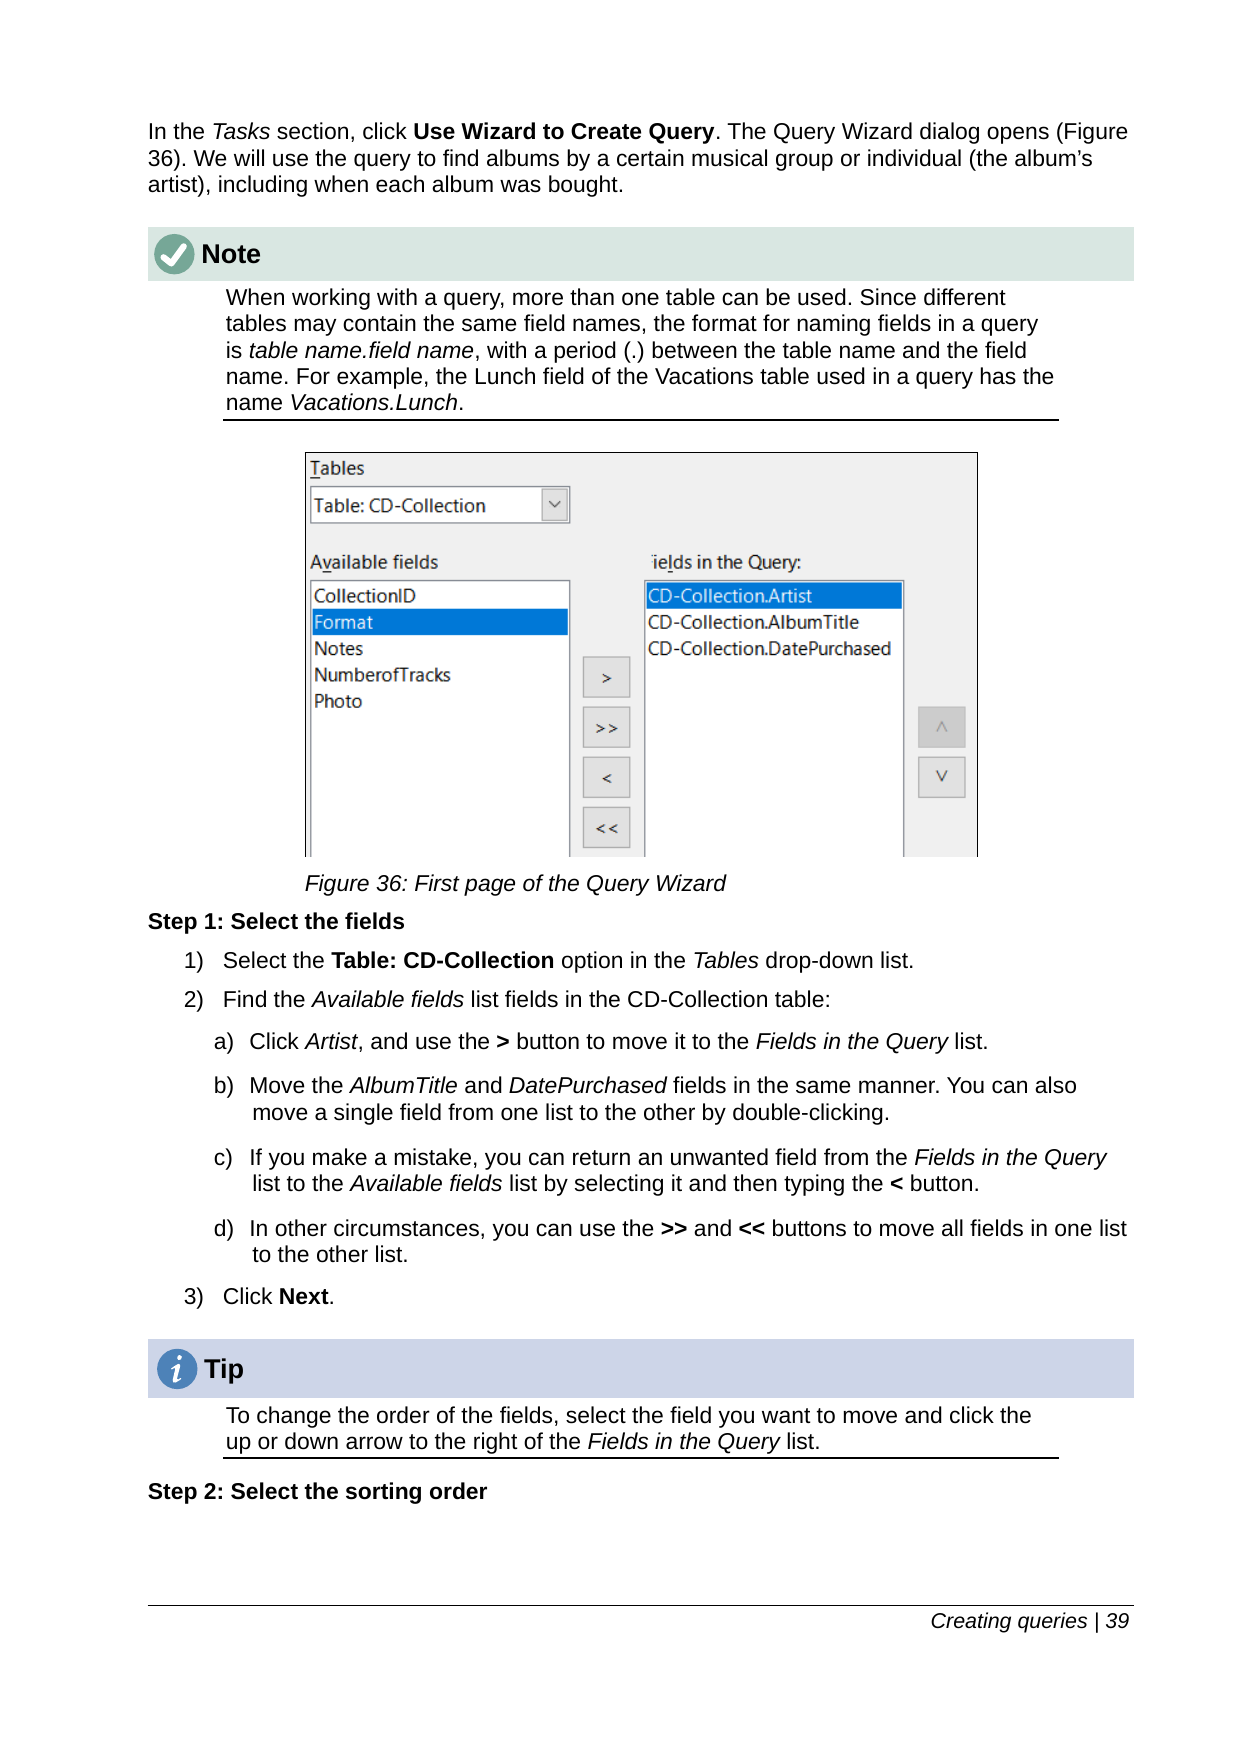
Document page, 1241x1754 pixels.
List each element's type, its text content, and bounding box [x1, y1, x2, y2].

list Move the AlbumTitle and DatePurchased fields in the same manner. You can also move a single field from one list to the other by double-clicking. [211, 1069, 1134, 1128]
text In the Tasks section, click Use Wizard to Create Query. The Query Wizard dialog opens (Figure 36). We will use the query to find albums by a certain musical group or individual (the album’s artist), including when each album was bought. [148, 118, 1134, 197]
text When working with a query, more than one table can be used. Since different tables may contain the same field names, the format for naming fields in a query is table name.field name, with a period (.) between the table name and the field name. For example, the Lunch field of the Vacations table used in a query has the name Vacations.Lunch. [223, 281, 1059, 419]
list In other circumstances, you can use the >> and << buttons to move all fields in one list to the other list. [211, 1212, 1134, 1270]
text Figure 36: First page of the Query Wizard [304, 869, 977, 896]
list Select the Table: CD-Collection option in the Tables drop-down list. [204, 947, 1134, 973]
picture [306, 453, 977, 857]
list Click Artist, and use the > button to move it to the Fields in the Query list. [211, 1025, 1134, 1057]
list If you make a mistake, you can return an unwanted field from the Fields in the Query list to the Available fields list by selecting it and then typing the < button. [211, 1141, 1134, 1199]
subtitle Note [148, 227, 1134, 281]
list Find the Available fields list fields in the CD-Collection table: [204, 986, 1134, 1012]
list Click Next. [204, 1283, 1134, 1309]
subtitle Tip [148, 1339, 1134, 1398]
text To change the order of the fields, select the field you want to move and click the up or down arrow to the right of the Fields in the Query list. [223, 1398, 1059, 1457]
text Step 2: Select the sorting order [148, 1478, 1134, 1504]
text Step 1: Select the fields [148, 908, 1134, 935]
